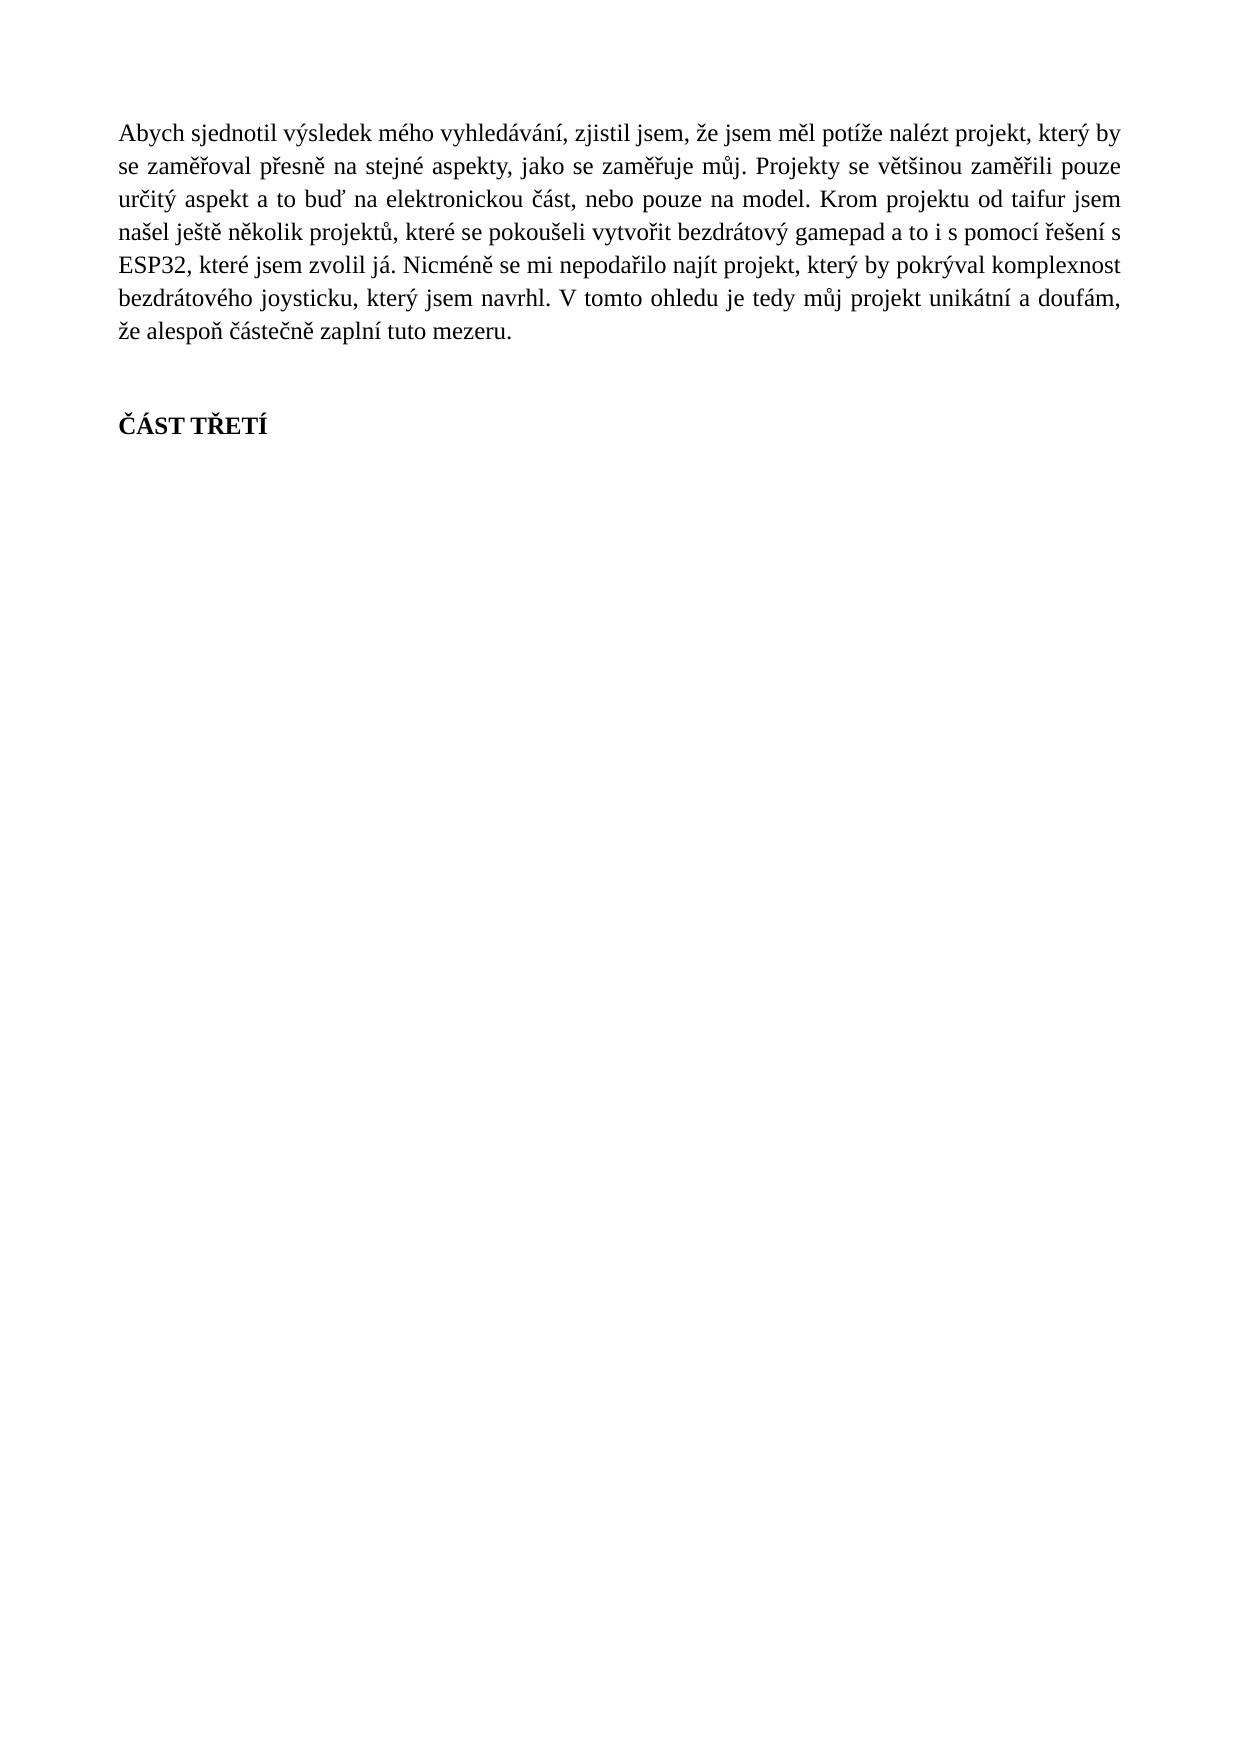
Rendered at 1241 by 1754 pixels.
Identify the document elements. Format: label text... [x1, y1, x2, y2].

text ČÁST TŘETÍ [118, 411, 1122, 440]
text Abych sjednotil výsledek mého vyhledávání, zjistil jsem, že jsem měl potíže nalézt projekt, který by se zaměřoval přesně na stejné aspekty, jako se zaměřuje můj. Projekty se většinou zaměřili pouze určitý aspekt a to buď na elektronickou část, nebo pouze na model. Krom projektu od taifur jsem našel ještě několik projektů, které se pokoušeli vytvořit bezdrátový gamepad a to i s pomocí řešení s ESP32, které jsem zvolil já. Nicméně se mi nepodařilo najít projekt, který by pokrýval komplexnost bezdrátového joysticku, který jsem navrhl. V tomto ohledu je tedy můj projekt unikátní a doufám, že alespoň částečně zaplní tuto mezeru. [118, 118, 1122, 345]
